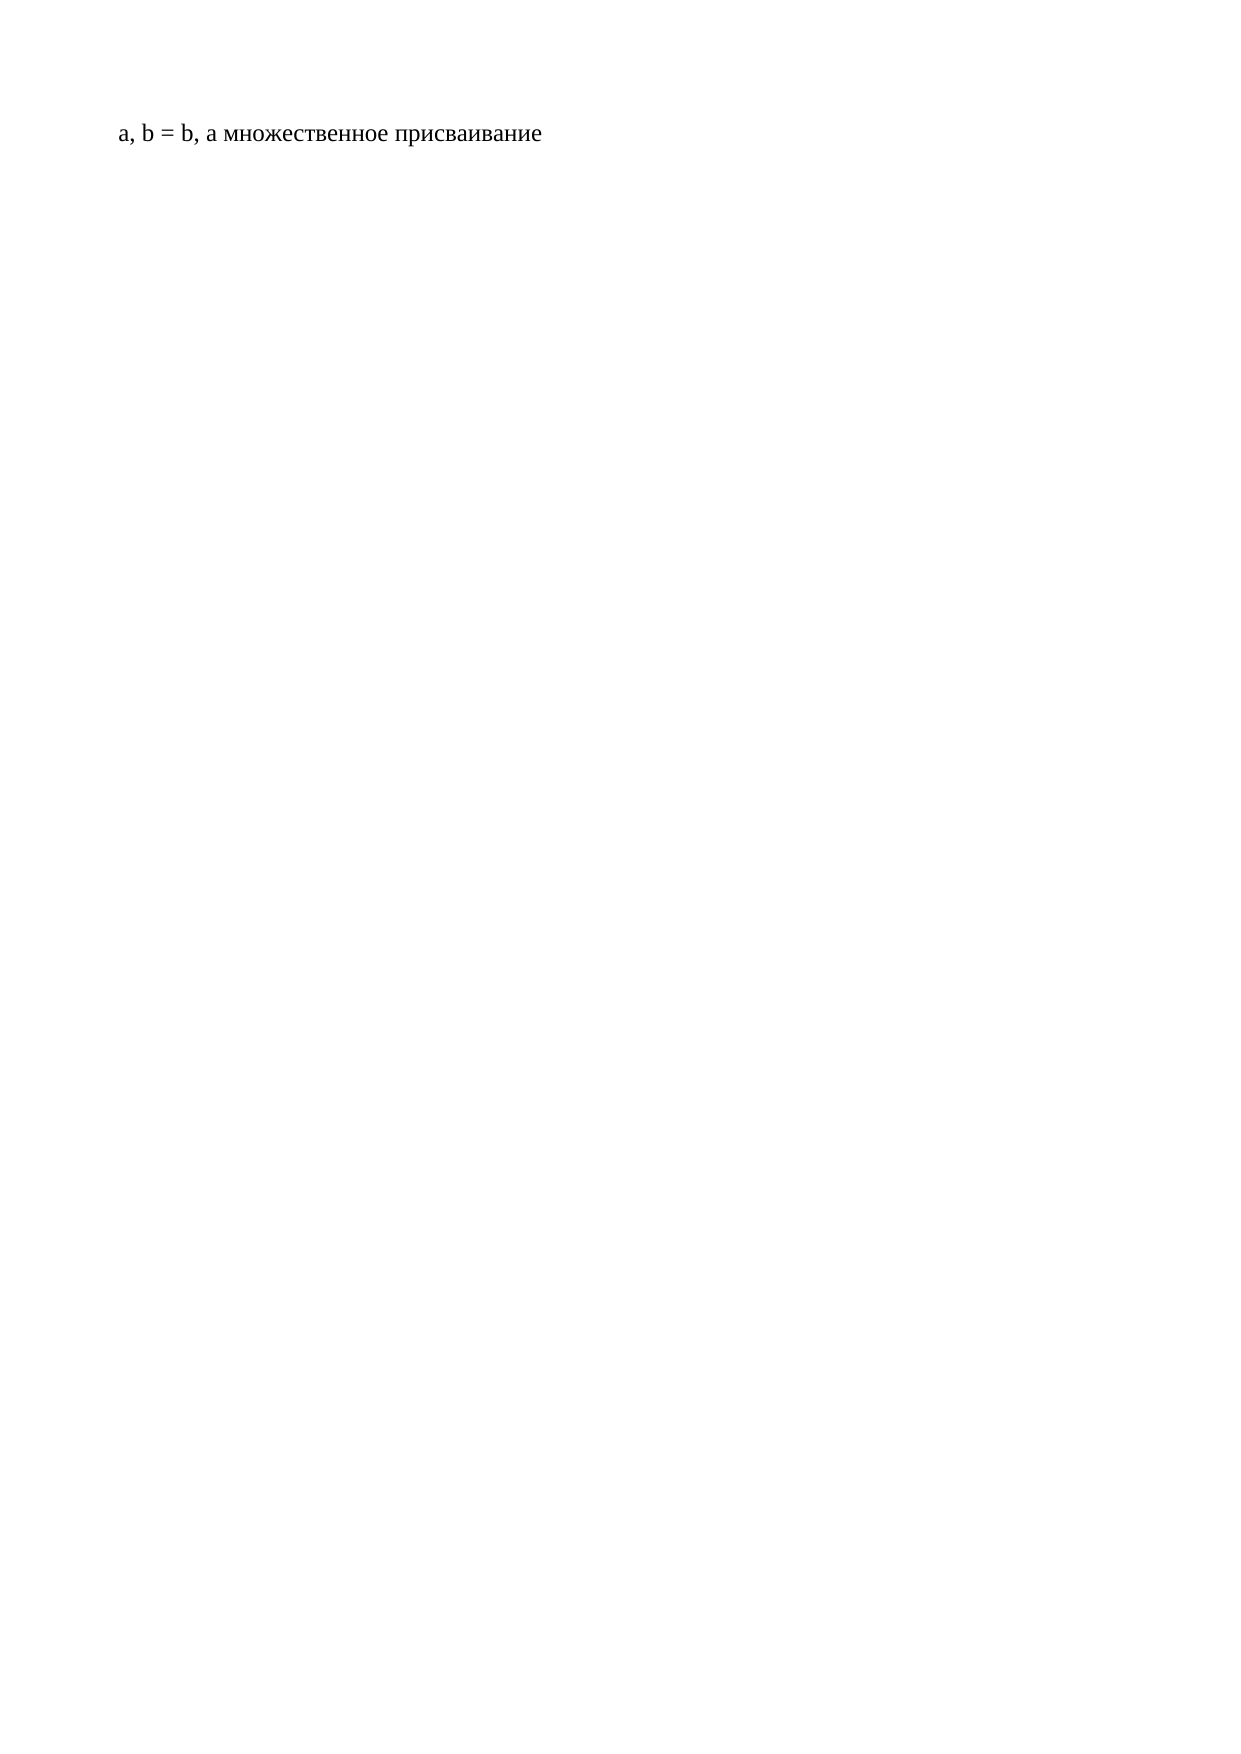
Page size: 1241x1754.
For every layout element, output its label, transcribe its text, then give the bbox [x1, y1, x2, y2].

text a, b = b, a множественное присваивание [118, 118, 1122, 147]
